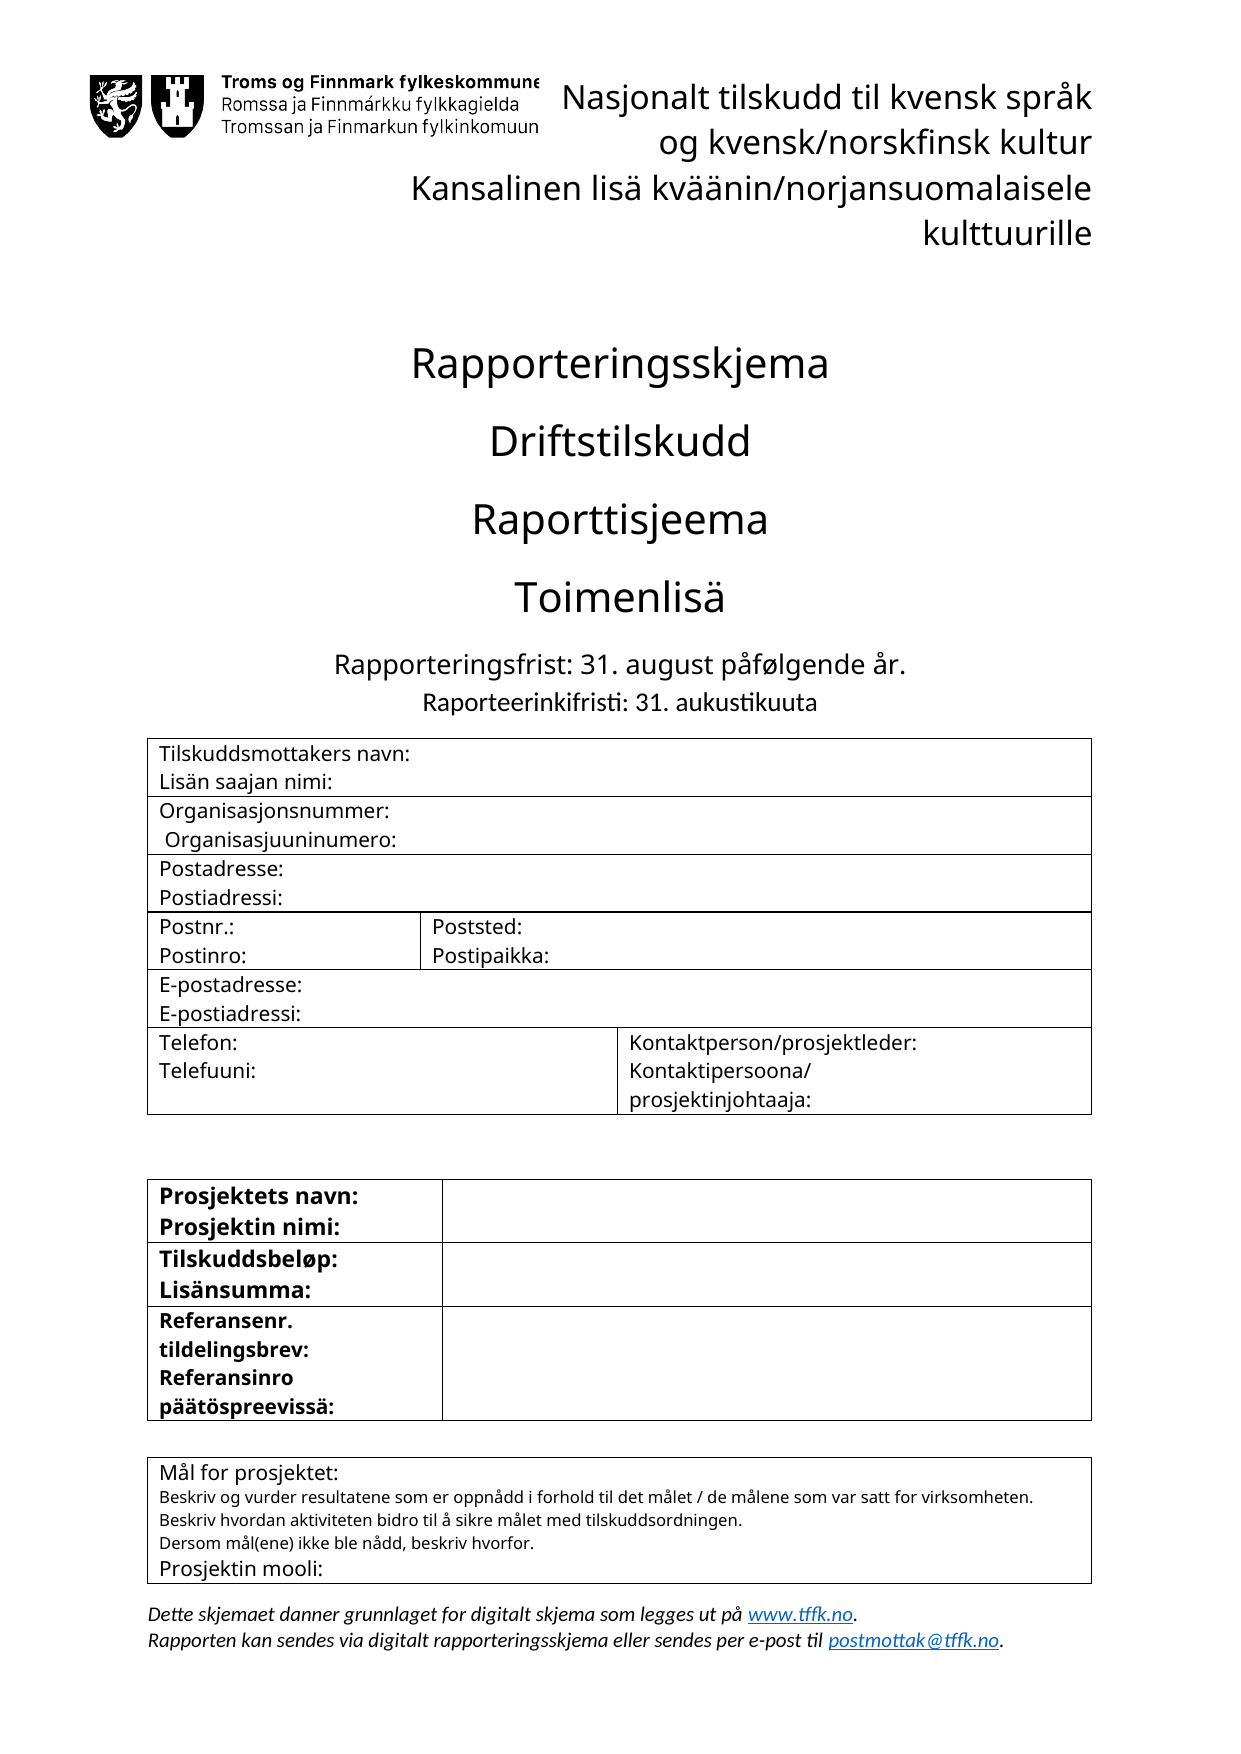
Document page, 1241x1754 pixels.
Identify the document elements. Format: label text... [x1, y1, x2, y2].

table_cell Tilskuddsbeløp: Lisänsumma: [148, 1243, 442, 1306]
subtitle Rapporteringsfrist: 31. august påfølgende år. [148, 646, 1093, 682]
table_cell Telefon: Telefuuni: [148, 1028, 617, 1113]
text Toimenlisä [148, 568, 1093, 624]
text Raporteerinkifristi: 31. aukustikuuta [148, 685, 1093, 718]
text Rapporteringsskjema [148, 334, 1093, 391]
table_header Mål for prosjektet: Beskriv og vurder resultatene som er oppnådd i forhold til det målet / de målene som var satt for virksomheten. Beskriv hvordan aktiviteten bidro til å sikre målet med tilskuddsordningen. Dersom mål(ene) ikke ble nådd, beskriv hvorfor. Prosjektin mooli: [148, 1458, 1091, 1583]
table_cell Poststed: Postipaikka: [421, 913, 1091, 969]
text Raporttisjeema [148, 490, 1093, 546]
table_cell E-postadresse: E-postiadressi: [148, 970, 1091, 1027]
table_cell Referansenr. tildelingsbrev: Referansinro päätöspreevissä: [148, 1307, 442, 1420]
text Driftstilskudd [148, 412, 1093, 468]
table_cell Kontaktperson/prosjektleder: Kontaktipersoona/ prosjektinjohtaaja: [618, 1028, 1091, 1113]
table_header [443, 1180, 1091, 1242]
table_cell Postadresse: Postiadressi: [148, 855, 1091, 911]
table_cell Postnr.: Postinro: [148, 913, 420, 969]
picture [101, 75, 543, 142]
table_cell [443, 1307, 1091, 1420]
table_cell Organisasjonsnummer: Organisasjuuninumero: [148, 797, 1091, 853]
table_header Tilskuddsmottakers navn: Lisän saajan nimi: [148, 739, 1091, 796]
table_header Prosjektets navn: Prosjektin nimi: [148, 1180, 442, 1242]
table_cell [443, 1243, 1091, 1306]
